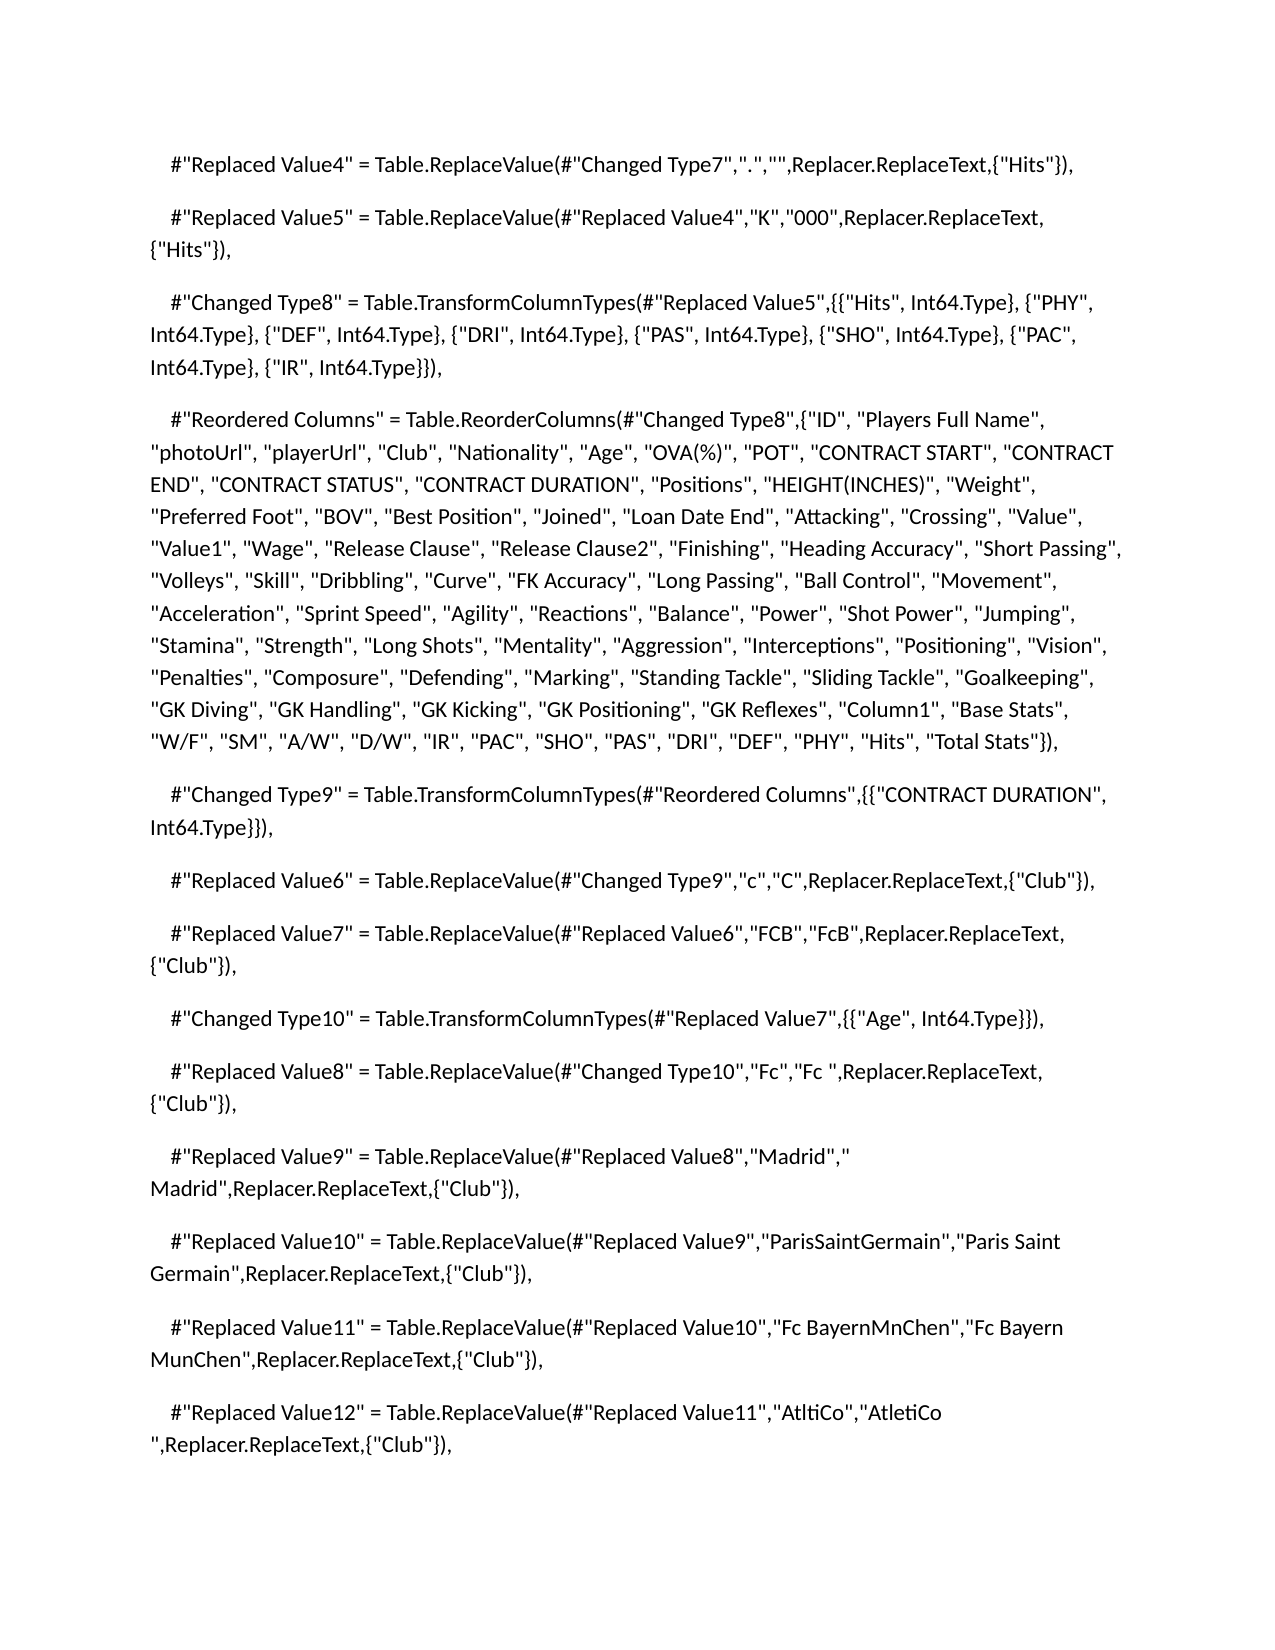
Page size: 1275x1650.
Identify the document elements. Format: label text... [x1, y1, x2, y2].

text #"Changed Type10" = Table.TransformColumnTypes(#"Replaced Value7",{{"Age", Int64.Type}}), [150, 1004, 1125, 1032]
text #"Replaced Value11" = Table.ReplaceValue(#"Replaced Value10","Fc BayernMnChen","Fc Bayern MunChen",Replacer.ReplaceText,{"Club"}), [150, 1313, 1125, 1373]
text #"Replaced Value6" = Table.ReplaceValue(#"Changed Type9","c","C",Replacer.ReplaceText,{"Club"}), [150, 866, 1125, 894]
text #"Replaced Value12" = Table.ReplaceValue(#"Replaced Value11","AtltiCo","AtletiCo ",Replacer.ReplaceText,{"Club"}), [150, 1398, 1125, 1458]
text #"Replaced Value9" = Table.ReplaceValue(#"Replaced Value8","Madrid"," Madrid",Replacer.ReplaceText,{"Club"}), [150, 1142, 1125, 1202]
text #"Reordered Columns" = Table.ReorderColumns(#"Changed Type8",{"ID", "Players Full Name", "photoUrl", "playerUrl", "Club", "Nationality", "Age", "OVA(%)", "POT", "CONTRACT START", "CONTRACT END", "CONTRACT STATUS", "CONTRACT DURATION", "Positions", "HEIGHT(INCHES)", "Weight", "Preferred Foot", "BOV", "Best Position", "Joined", "Loan Date End", "Attacking", "Crossing", "Value", "Value1", "Wage", "Release Clause", "Release Clause2", "Finishing", "Heading Accuracy", "Short Passing", "Volleys", "Skill", "Dribbling", "Curve", "FK Accuracy", "Long Passing", "Ball Control", "Movement", "Acceleration", "Sprint Speed", "Agility", "Reactions", "Balance", "Power", "Shot Power", "Jumping", "Stamina", "Strength", "Long Shots", "Mentality", "Aggression", "Interceptions", "Positioning", "Vision", "Penalties", "Composure", "Defending", "Marking", "Standing Tackle", "Sliding Tackle", "Goalkeeping", "GK Diving", "GK Handling", "GK Kicking", "GK Positioning", "GK Reflexes", "Column1", "Base Stats", "W/F", "SM", "A/W", "D/W", "IR", "PAC", "SHO", "PAS", "DRI", "DEF", "PHY", "Hits", "Total Stats"}), [150, 406, 1125, 756]
text #"Changed Type8" = Table.TransformColumnTypes(#"Replaced Value5",{{"Hits", Int64.Type}, {"PHY", Int64.Type}, {"DEF", Int64.Type}, {"DRI", Int64.Type}, {"PAS", Int64.Type}, {"SHO", Int64.Type}, {"PAC", Int64.Type}, {"IR", Int64.Type}}), [150, 288, 1125, 381]
text #"Replaced Value4" = Table.ReplaceValue(#"Changed Type7",".","",Replacer.ReplaceText,{"Hits"}), [150, 150, 1125, 178]
text #"Replaced Value8" = Table.ReplaceValue(#"Changed Type10","Fc","Fc ",Replacer.ReplaceText,{"Club"}), [150, 1057, 1125, 1117]
text #"Replaced Value10" = Table.ReplaceValue(#"Replaced Value9","ParisSaintGermain","Paris Saint Germain",Replacer.ReplaceText,{"Club"}), [150, 1227, 1125, 1288]
text #"Replaced Value7" = Table.ReplaceValue(#"Replaced Value6","FCB","FcB",Replacer.ReplaceText,{"Club"}), [150, 919, 1125, 979]
text #"Changed Type9" = Table.TransformColumnTypes(#"Reordered Columns",{{"CONTRACT DURATION", Int64.Type}}), [150, 781, 1125, 841]
text #"Replaced Value5" = Table.ReplaceValue(#"Replaced Value4","K","000",Replacer.ReplaceText,{"Hits"}), [150, 203, 1125, 263]
